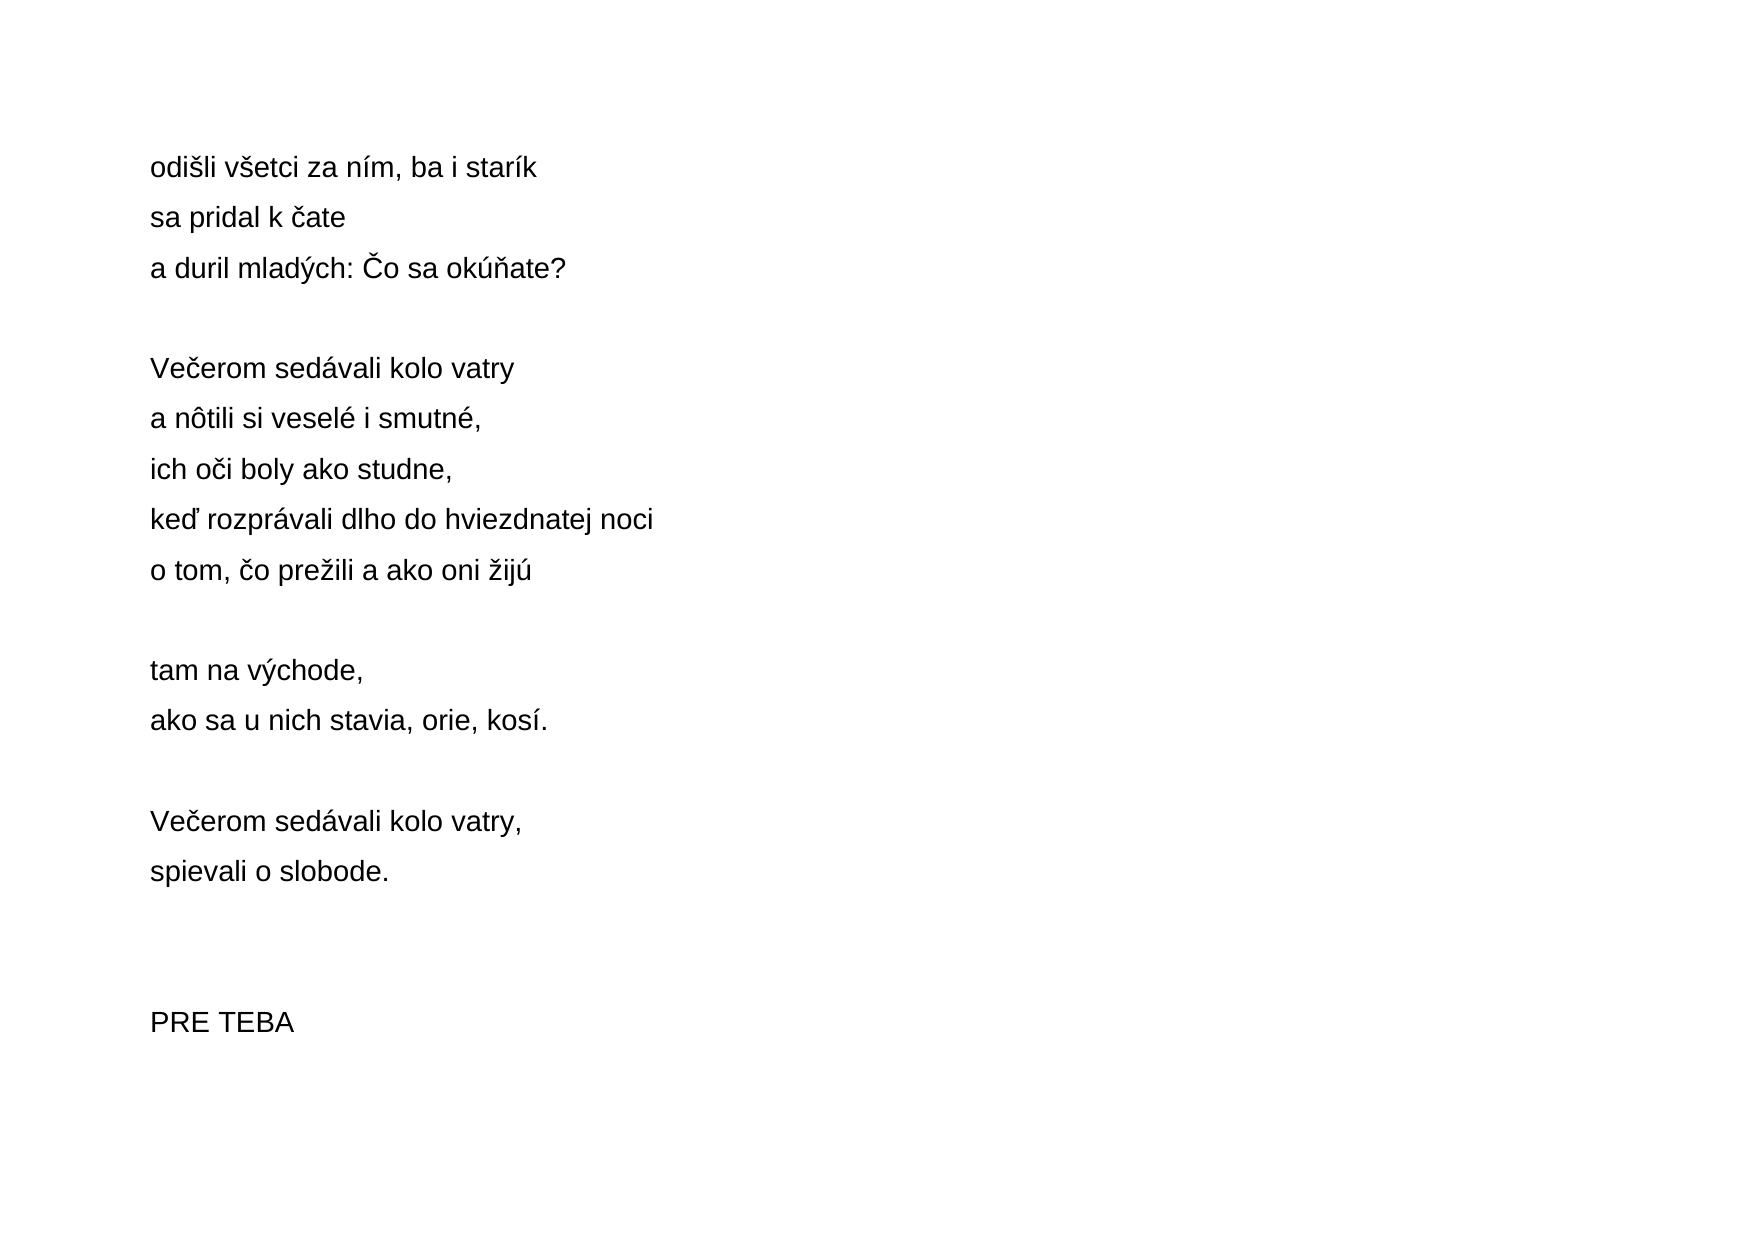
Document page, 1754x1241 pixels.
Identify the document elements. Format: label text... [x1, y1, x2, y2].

text spievali o slobode. [150, 854, 1243, 888]
text odišli všetci za ním, ba i starík [150, 150, 1243, 183]
text a duril mladých: Čo sa okúňate? [150, 251, 1243, 284]
text Večerom sedávali kolo vatry [150, 351, 1243, 385]
text keď rozprávali dlho do hviezdnatej noci [150, 502, 1243, 536]
text o tom, čo prežili a ako oni žijú [150, 552, 1243, 586]
text sa pridal k čate [150, 200, 1243, 234]
text PRE TEBA [150, 1005, 1243, 1039]
text ako sa u nich stavia, orie, kosí. [150, 703, 1243, 737]
text ich oči boly ako studne, [150, 452, 1243, 485]
text Večerom sedávali kolo vatry, [150, 804, 1243, 838]
text tam na východe, [150, 653, 1243, 687]
text a nôtili si veselé i smutné, [150, 402, 1243, 435]
